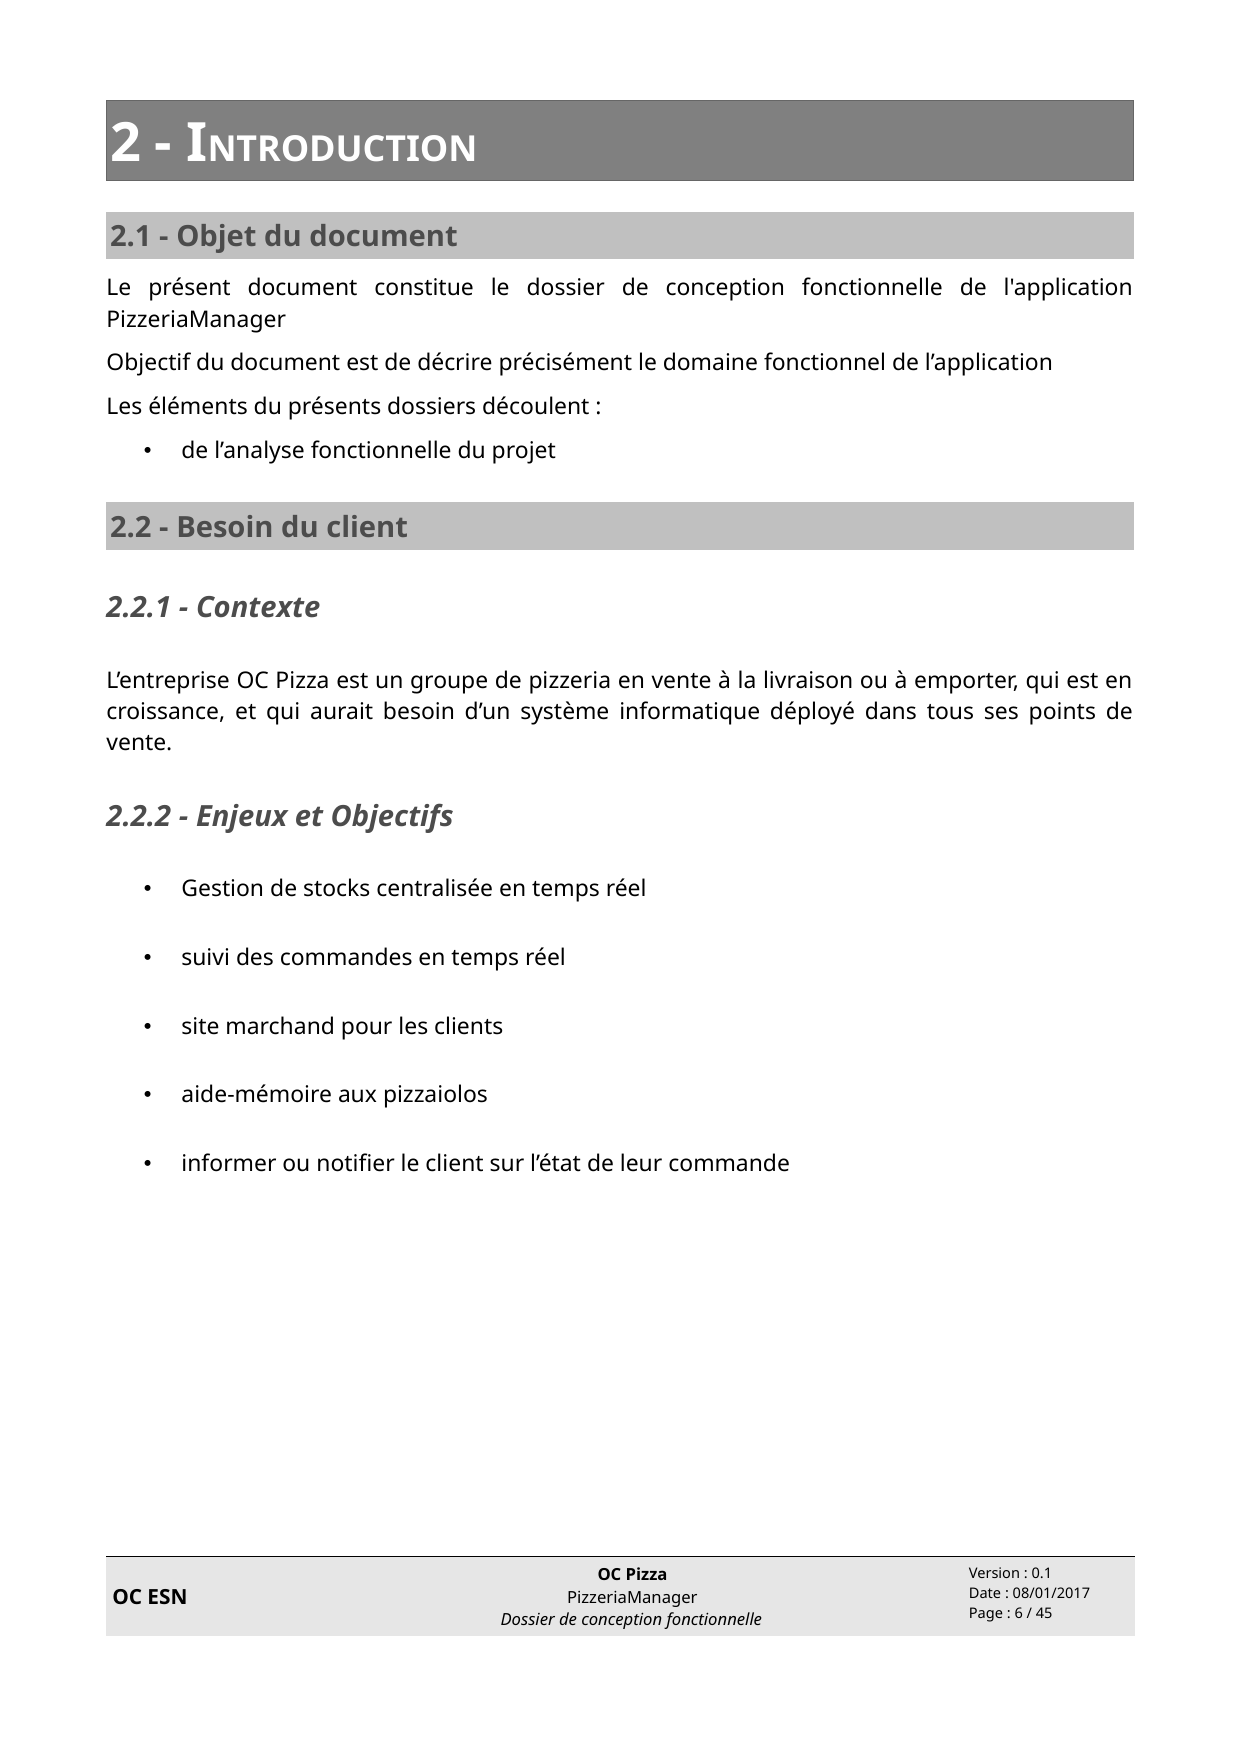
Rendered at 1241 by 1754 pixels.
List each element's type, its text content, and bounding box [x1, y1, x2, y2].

list de l’analyse fonctionnelle du projet [144, 434, 1134, 465]
subtitle Objet du document [107, 213, 1133, 258]
subtitle Contexte [106, 587, 1134, 626]
text L’entreprise OC Pizza est un groupe de pizzeria en vente à la livraison ou à emporter, qui est en croissance, et qui aurait besoin d’un système informatique déployé dans tous ses points de vente. [106, 664, 1134, 757]
list site marchand pour les clients [144, 1010, 1134, 1041]
subtitle Introduction [107, 101, 1133, 180]
text Le présent document constitue le dossier de conception fonctionnelle de l'application PizzeriaManager [106, 271, 1134, 334]
subtitle Besoin du client [107, 504, 1133, 549]
list suivi des commandes en temps réel [144, 941, 1134, 972]
list informer ou notifier le client sur l’état de leur commande [144, 1147, 1134, 1178]
list Gestion de stocks centralisée en temps réel [144, 872, 1134, 903]
text Les éléments du présents dossiers découlent : [106, 390, 1134, 421]
list aide-mémoire aux pizzaiolos [144, 1078, 1134, 1110]
text Objectif du document est de décrire précisément le domaine fonctionnel de l’application [106, 346, 1134, 377]
subtitle Enjeux et Objectifs [106, 795, 1134, 835]
